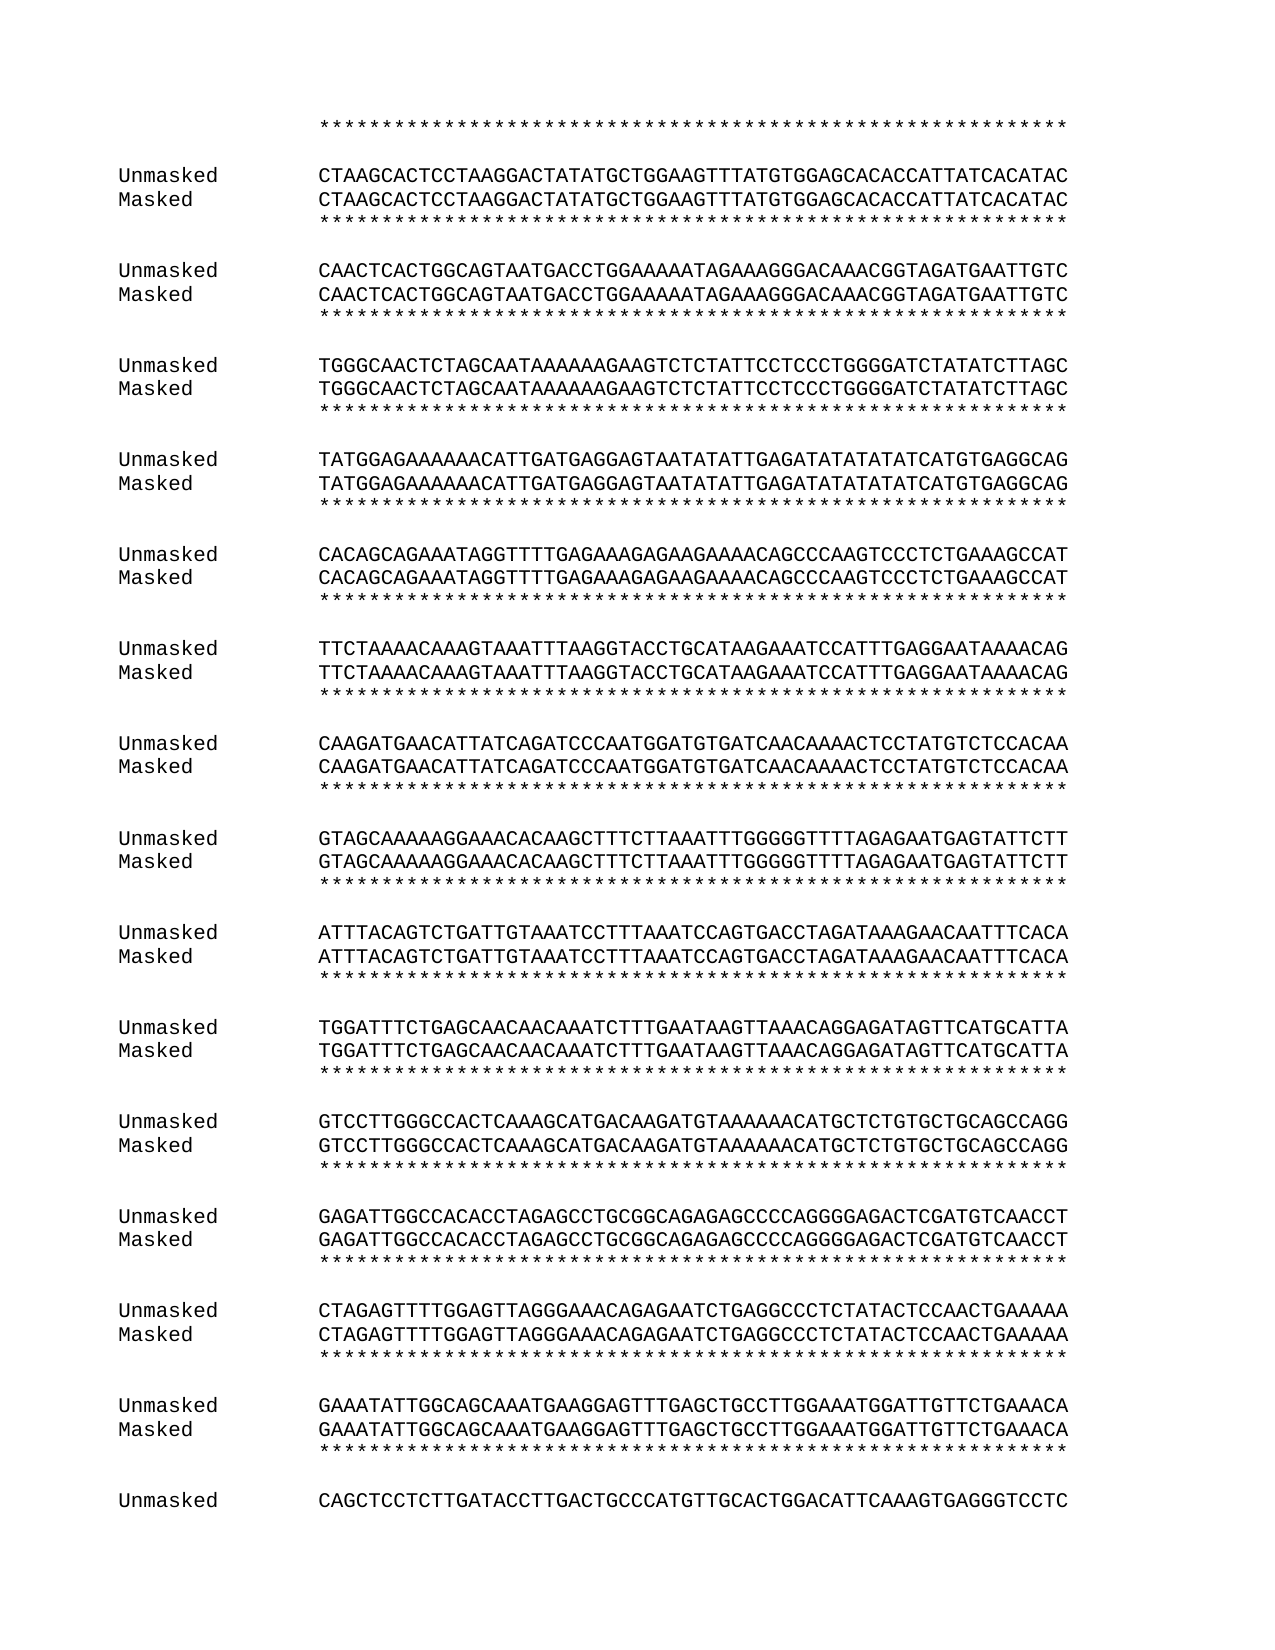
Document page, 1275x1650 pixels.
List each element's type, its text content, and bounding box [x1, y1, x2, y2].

text Masked CACAGCAGAAATAGGTTTTGAGAAAGAGAAGAAAACAGCCCAAGTCCCTCTGAAAGCCAT [118, 567, 1157, 591]
text Masked GAAATATTGGCAGCAAATGAAGGAGTTTGAGCTGCCTTGGAAATGGATTGTTCTGAAACA [118, 1419, 1157, 1442]
text ************************************************************ [118, 1064, 1157, 1088]
text Unmasked CTAGAGTTTTGGAGTTAGGGAAACAGAGAATCTGAGGCCCTCTATACTCCAACTGAAAAA [118, 1300, 1157, 1324]
text ************************************************************ [118, 402, 1157, 426]
text Masked GAGATTGGCCACACCTAGAGCCTGCGGCAGAGAGCCCCAGGGGAGACTCGATGTCAACCT [118, 1229, 1157, 1253]
text Masked ATTTACAGTCTGATTGTAAATCCTTTAAATCCAGTGACCTAGATAAAGAACAATTTCACA [118, 946, 1157, 969]
text Unmasked GAAATATTGGCAGCAAATGAAGGAGTTTGAGCTGCCTTGGAAATGGATTGTTCTGAAACA [118, 1395, 1157, 1419]
text Masked GTCCTTGGGCCACTCAAAGCATGACAAGATGTAAAAAACATGCTCTGTGCTGCAGCCAGG [118, 1135, 1157, 1158]
text ************************************************************ [118, 1442, 1157, 1466]
text Unmasked CAACTCACTGGCAGTAATGACCTGGAAAAATAGAAAGGGACAAACGGTAGATGAATTGTC [118, 260, 1157, 284]
text ************************************************************ [118, 307, 1157, 331]
text Unmasked GAGATTGGCCACACCTAGAGCCTGCGGCAGAGAGCCCCAGGGGAGACTCGATGTCAACCT [118, 1206, 1157, 1229]
text ************************************************************ [118, 213, 1157, 236]
text ************************************************************ [118, 875, 1157, 898]
text ************************************************************ [118, 1253, 1157, 1277]
text Unmasked TATGGAGAAAAAACATTGATGAGGAGTAATATATTGAGATATATATATCATGTGAGGCAG [118, 449, 1157, 473]
text Unmasked GTAGCAAAAAGGAAACACAAGCTTTCTTAAATTTGGGGGTTTTAGAGAATGAGTATTCTT [118, 827, 1157, 851]
text ************************************************************ [118, 1348, 1157, 1371]
text Masked CTAGAGTTTTGGAGTTAGGGAAACAGAGAATCTGAGGCCCTCTATACTCCAACTGAAAAA [118, 1324, 1157, 1348]
text ************************************************************ [118, 1158, 1157, 1182]
text Unmasked CAGCTCCTCTTGATACCTTGACTGCCCATGTTGCACTGGACATTCAAAGTGAGGGTCCTC [118, 1489, 1157, 1513]
text Masked TGGATTTCTGAGCAACAACAAATCTTTGAATAAGTTAAACAGGAGATAGTTCATGCATTA [118, 1040, 1157, 1064]
text Masked GTAGCAAAAAGGAAACACAAGCTTTCTTAAATTTGGGGGTTTTAGAGAATGAGTATTCTT [118, 851, 1157, 875]
text Unmasked TTCTAAAACAAAGTAAATTTAAGGTACCTGCATAAGAAATCCATTTGAGGAATAAAACAG [118, 638, 1157, 662]
text ************************************************************ [118, 118, 1157, 142]
text Unmasked GTCCTTGGGCCACTCAAAGCATGACAAGATGTAAAAAACATGCTCTGTGCTGCAGCCAGG [118, 1111, 1157, 1135]
text Unmasked TGGATTTCTGAGCAACAACAAATCTTTGAATAAGTTAAACAGGAGATAGTTCATGCATTA [118, 1017, 1157, 1040]
text Masked TATGGAGAAAAAACATTGATGAGGAGTAATATATTGAGATATATATATCATGTGAGGCAG [118, 473, 1157, 496]
text Masked CAAGATGAACATTATCAGATCCCAATGGATGTGATCAACAAAACTCCTATGTCTCCACAA [118, 757, 1157, 780]
text Masked TTCTAAAACAAAGTAAATTTAAGGTACCTGCATAAGAAATCCATTTGAGGAATAAAACAG [118, 662, 1157, 686]
text Unmasked ATTTACAGTCTGATTGTAAATCCTTTAAATCCAGTGACCTAGATAAAGAACAATTTCACA [118, 922, 1157, 946]
text ************************************************************ [118, 591, 1157, 615]
text Unmasked TGGGCAACTCTAGCAATAAAAAAGAAGTCTCTATTCCTCCCTGGGGATCTATATCTTAGC [118, 354, 1157, 378]
text Unmasked CAAGATGAACATTATCAGATCCCAATGGATGTGATCAACAAAACTCCTATGTCTCCACAA [118, 733, 1157, 757]
text ************************************************************ [118, 686, 1157, 709]
text ************************************************************ [118, 496, 1157, 520]
text ************************************************************ [118, 969, 1157, 993]
text Masked CTAAGCACTCCTAAGGACTATATGCTGGAAGTTTATGTGGAGCACACCATTATCACATAC [118, 189, 1157, 213]
text Unmasked CACAGCAGAAATAGGTTTTGAGAAAGAGAAGAAAACAGCCCAAGTCCCTCTGAAAGCCAT [118, 544, 1157, 567]
text ************************************************************ [118, 780, 1157, 804]
text Masked CAACTCACTGGCAGTAATGACCTGGAAAAATAGAAAGGGACAAACGGTAGATGAATTGTC [118, 284, 1157, 307]
text Masked TGGGCAACTCTAGCAATAAAAAAGAAGTCTCTATTCCTCCCTGGGGATCTATATCTTAGC [118, 378, 1157, 402]
text Unmasked CTAAGCACTCCTAAGGACTATATGCTGGAAGTTTATGTGGAGCACACCATTATCACATAC [118, 165, 1157, 189]
